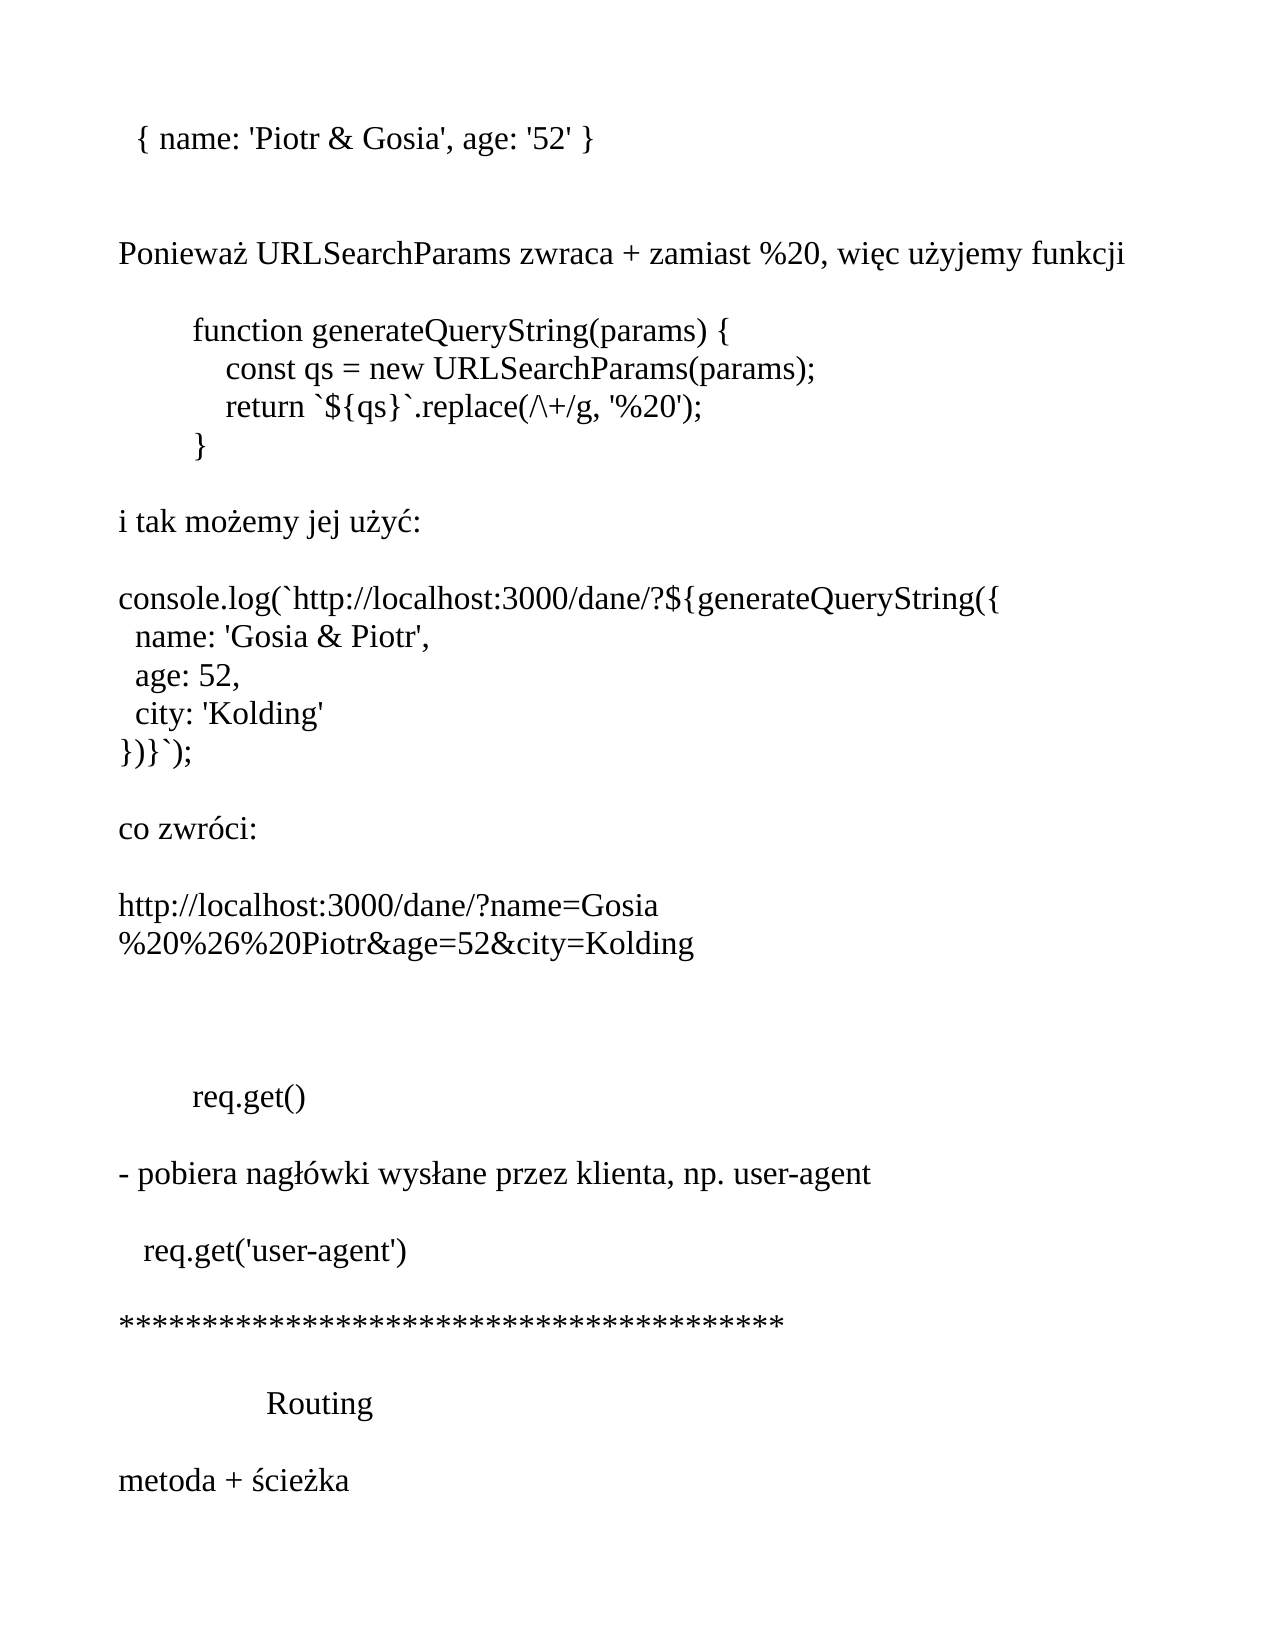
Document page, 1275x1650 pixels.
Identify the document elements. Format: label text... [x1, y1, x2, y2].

text **************************************** [118, 1306, 1157, 1345]
text return `${qs}`.replace(/\+/g, '%20'); [118, 386, 1157, 425]
text - pobiera nagłówki wysłane przez klienta, np. user-agent [118, 1153, 1157, 1191]
text function generateQueryString(params) { [118, 310, 1157, 348]
text req.get() [118, 1076, 1157, 1115]
text })}`); [118, 731, 1157, 770]
text } [118, 425, 1157, 463]
text metoda + ścieżka [118, 1460, 1157, 1498]
text name: 'Gosia & Piotr', [118, 616, 1157, 655]
text i tak możemy jej użyć: [118, 501, 1157, 540]
text co zwróci: [118, 808, 1157, 846]
text { name: 'Piotr & Gosia', age: '52' } [118, 118, 1157, 156]
text Routing [118, 1383, 1157, 1421]
text age: 52, [118, 655, 1157, 693]
text console.log(`http://localhost:3000/dane/?${generateQueryString({ [118, 578, 1157, 616]
text Ponieważ URLSearchParams zwraca + zamiast %20, więc użyjemy funkcji [118, 233, 1157, 271]
text const qs = new URLSearchParams(params); [118, 348, 1157, 386]
text city: 'Kolding' [118, 693, 1157, 731]
text http://localhost:3000/dane/?name=Gosia%20%26%20Piotr&age=52&city=Kolding [118, 885, 1157, 961]
text req.get('user-agent') [118, 1230, 1157, 1268]
